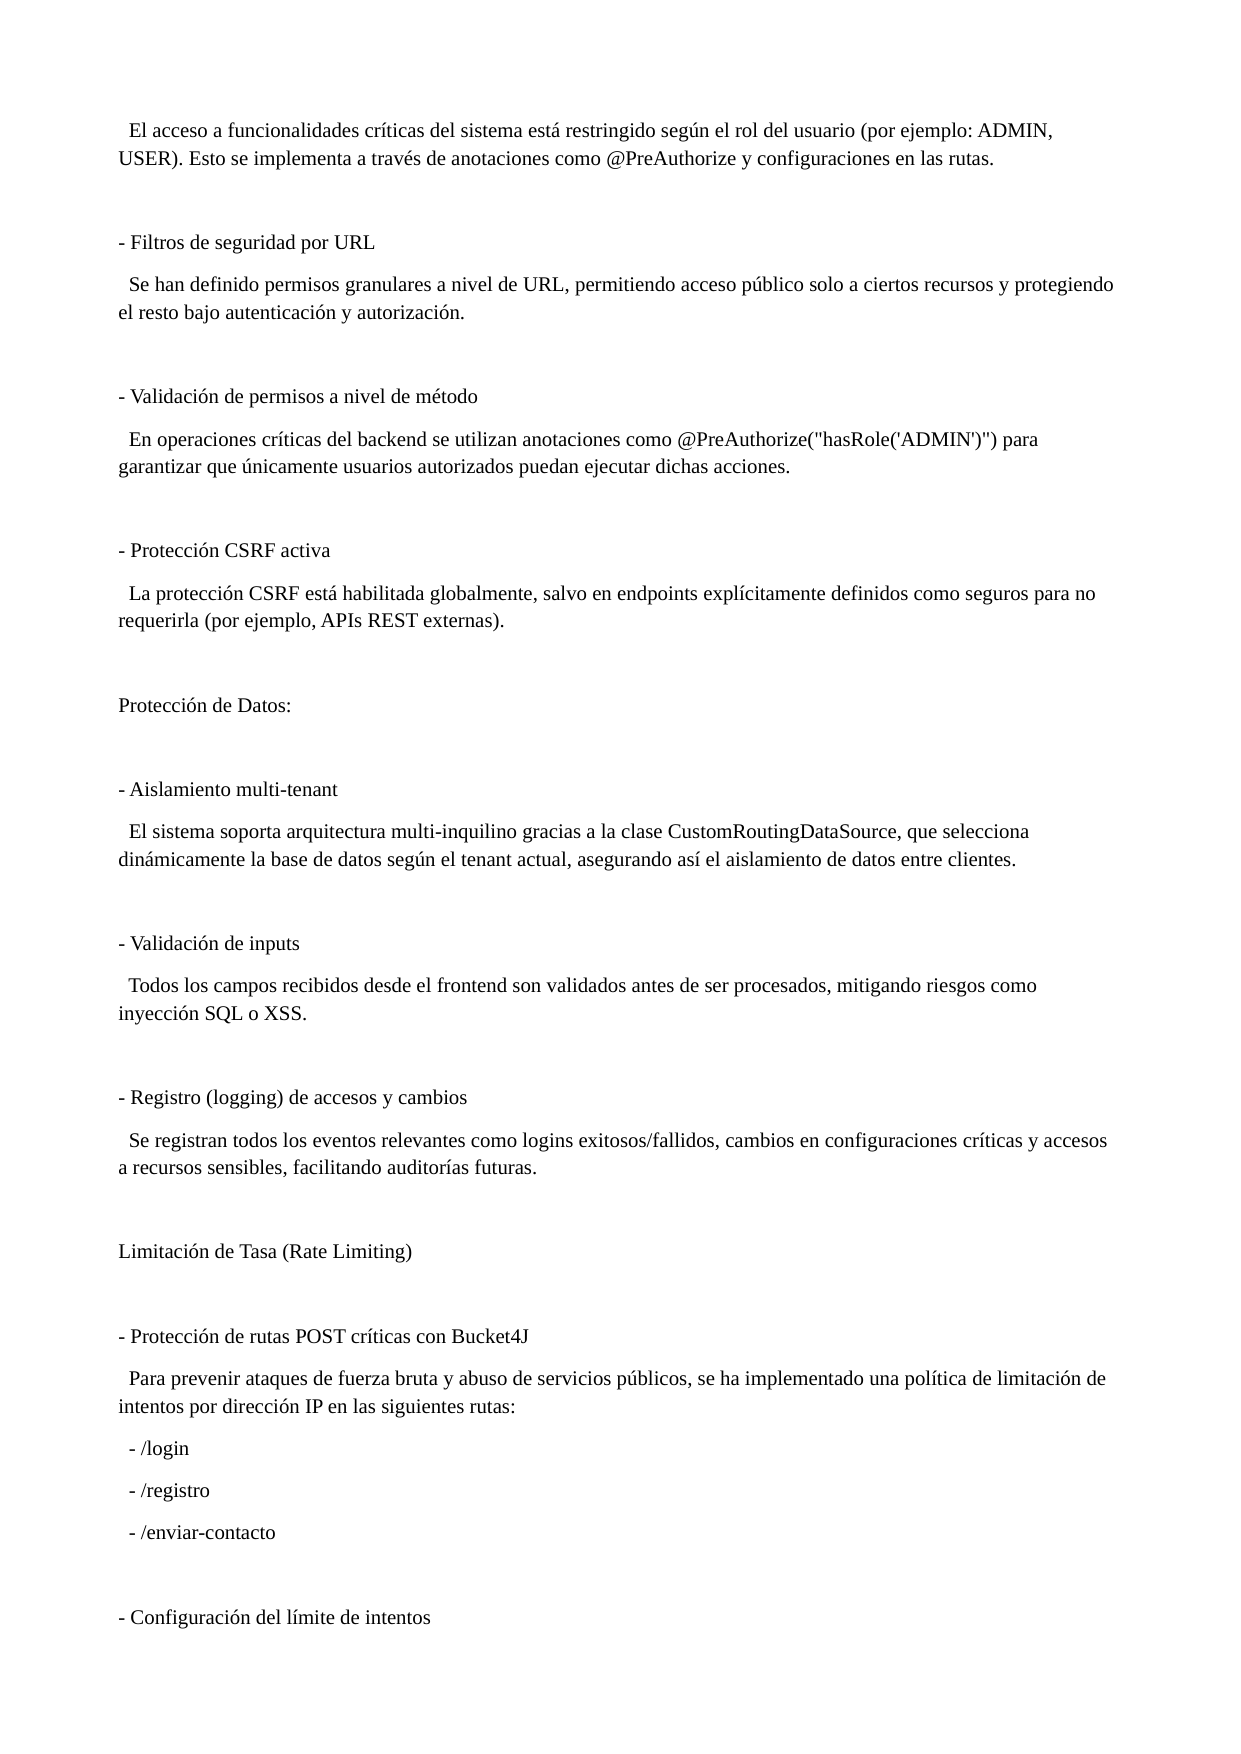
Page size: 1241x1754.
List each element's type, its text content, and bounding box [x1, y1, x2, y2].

text - Filtros de seguridad por URL [118, 230, 1122, 254]
text En operaciones críticas del backend se utilizan anotaciones como @PreAuthorize("hasRole('ADMIN')") para garantizar que únicamente usuarios autorizados puedan ejecutar dichas acciones. [118, 426, 1122, 478]
text - Protección de rutas POST críticas con Bucket4J [118, 1324, 1122, 1348]
text La protección CSRF está habilitada globalmente, salvo en endpoints explícitamente definidos como seguros para no requerirla (por ejemplo, APIs REST externas). [118, 581, 1122, 632]
text Protección de Datos: [118, 693, 1122, 717]
text Se registran todos los eventos relevantes como logins exitosos/fallidos, cambios en configuraciones críticas y accesos a recursos sensibles, facilitando auditorías futuras. [118, 1127, 1122, 1179]
text - Validación de inputs [118, 931, 1122, 955]
text - Validación de permisos a nivel de método [118, 384, 1122, 408]
text El sistema soporta arquitectura multi-inquilino gracias a la clase CustomRoutingDataSource, que selecciona dinámicamente la base de datos según el tenant actual, asegurando así el aislamiento de datos entre clientes. [118, 819, 1122, 871]
text - /login [118, 1436, 1122, 1460]
text - Protección CSRF activa [118, 538, 1122, 562]
text Limitación de Tasa (Rate Limiting) [118, 1239, 1122, 1263]
text - /enviar-contacto [118, 1520, 1122, 1544]
text - Aislamiento multi-tenant [118, 777, 1122, 801]
text - /registro [118, 1478, 1122, 1502]
text Todos los campos recibidos desde el frontend son validados antes de ser procesados, mitigando riesgos como inyección SQL o XSS. [118, 973, 1122, 1025]
text El acceso a funcionalidades críticas del sistema está restringido según el rol del usuario (por ejemplo: ADMIN, USER). Esto se implementa a través de anotaciones como @PreAuthorize y configuraciones en las rutas. [118, 118, 1122, 170]
text - Registro (logging) de accesos y cambios [118, 1085, 1122, 1109]
text Para prevenir ataques de fuerza bruta y abuso de servicios públicos, se ha implementado una política de limitación de intentos por dirección IP en las siguientes rutas: [118, 1366, 1122, 1418]
text Se han definido permisos granulares a nivel de URL, permitiendo acceso público solo a ciertos recursos y protegiendo el resto bajo autenticación y autorización. [118, 272, 1122, 324]
text - Configuración del límite de intentos [118, 1604, 1122, 1629]
